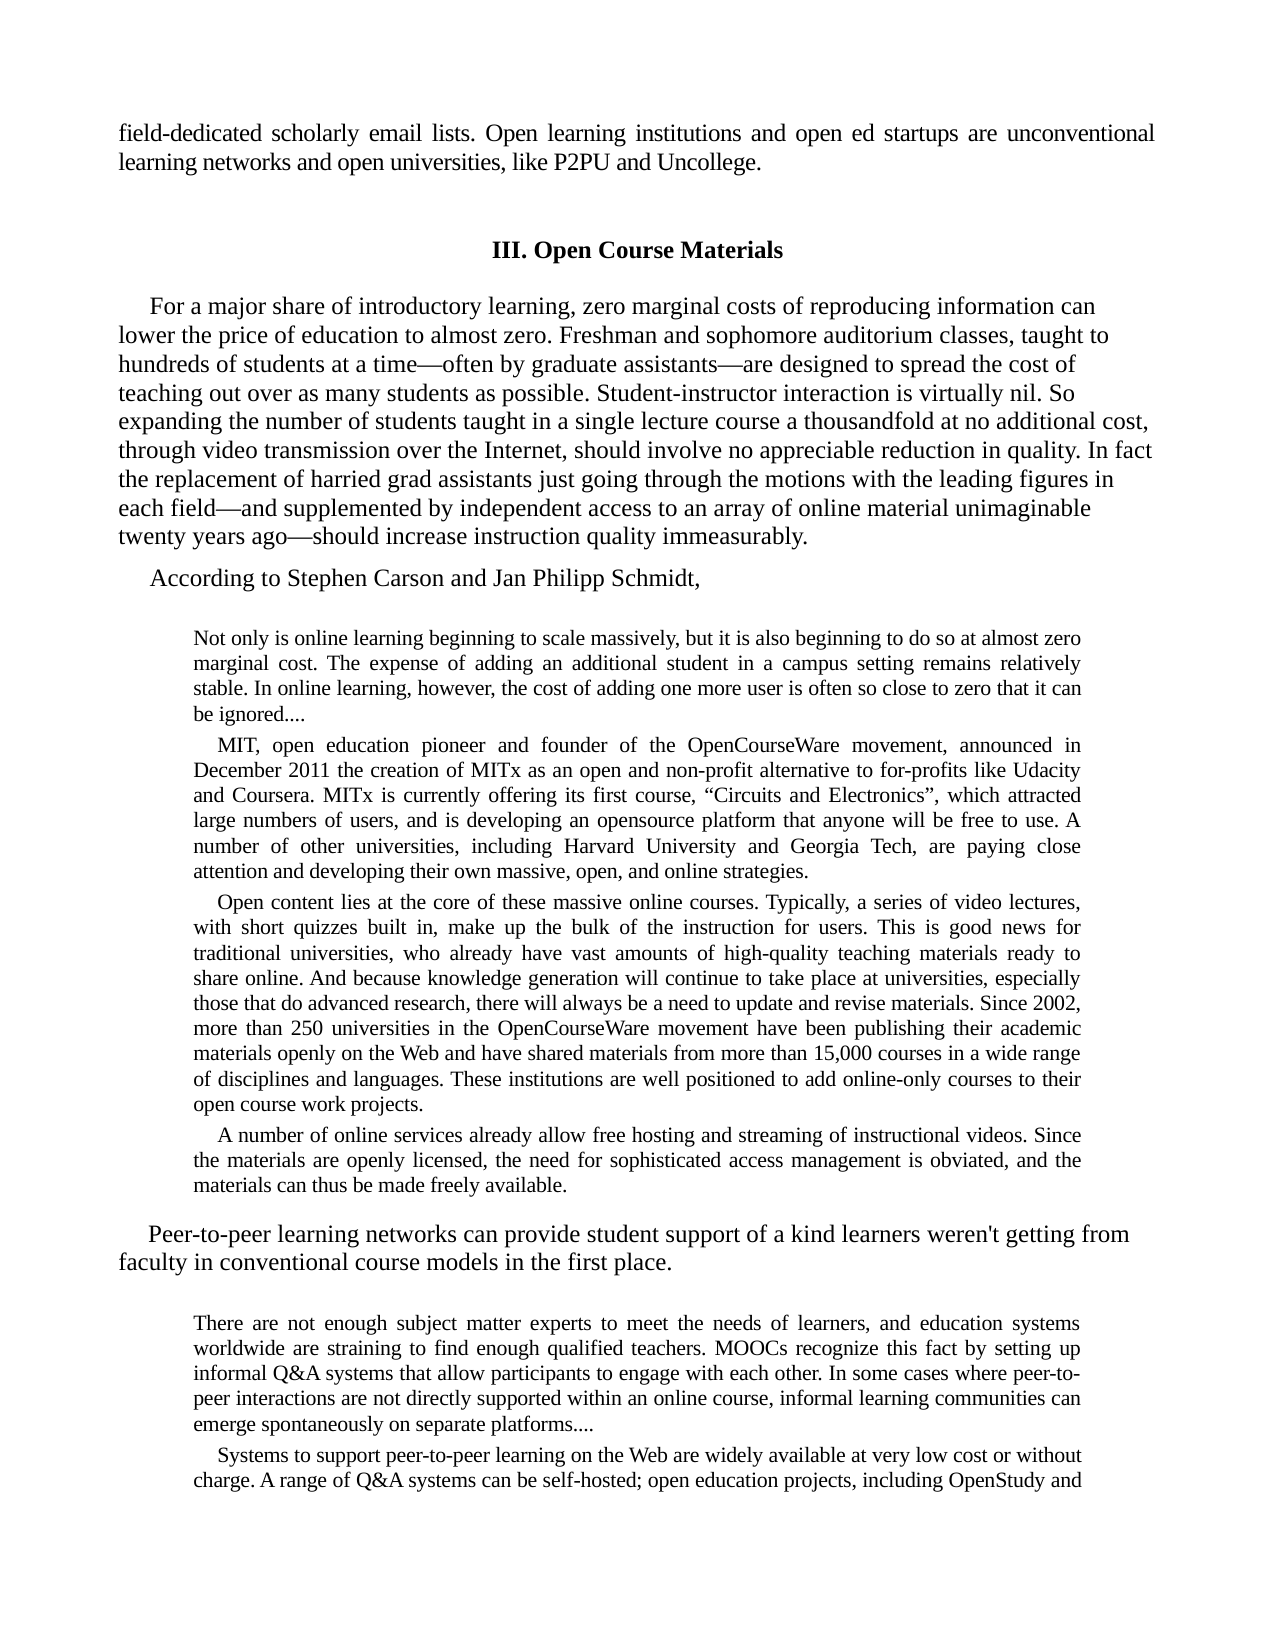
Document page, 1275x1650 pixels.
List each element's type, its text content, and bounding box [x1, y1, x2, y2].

text For a major share of introductory learning, zero marginal costs of reproducing information can lower the price of education to almost zero. Freshman and sophomore auditorium classes, taught to hundreds of students at a time—often by graduate assistants—are designed to spread the cost of teaching out over as many students as possible. Student-instructor interaction is virtually nil. So expanding the number of students taught in a single lecture course a thousandfold at no additional cost, through video transmission over the Internet, should involve no appreciable reduction in quality. In fact the replacement of harried grad assistants just going through the motions with the leading figures in each field—and supplemented by independent access to an array of online material unimaginable twenty years ago—should increase instruction quality immeasurably. [118, 291, 1157, 550]
text According to Stephen Carson and Jan Philipp Schmidt, [118, 563, 1157, 591]
text A number of online services already allow free hosting and streaming of instructional videos. Since the materials are openly licensed, the need for sophisticated access management is obviated, and the materials can thus be made freely available. [193, 1122, 1082, 1198]
text Systems to support peer-to-peer learning on the Web are widely available at very low cost or without charge. A range of Q&A systems can be self-hosted; open education projects, including OpenStudy and [193, 1442, 1082, 1492]
text MIT, open education pioneer and founder of the OpenCourseWare movement, announced in December 2011 the creation of MITx as an open and non-profit alternative to for-profits like Udacity and Coursera. MITx is currently offering its first course, “Circuits and Electronics”, which attracted large numbers of users, and is developing an opensource platform that anyone will be free to use. A number of other universities, including Harvard University and Georgia Tech, are paying close attention and developing their own massive, open, and online strategies. [193, 732, 1082, 883]
title III. Open Course Materials [118, 236, 1157, 264]
text field-dedicated scholarly email lists. Open learning institutions and open ed startups are unconventional learning networks and open universities, like P2PU and Uncollege. [118, 118, 1157, 176]
text Not only is online learning beginning to scale massively, but it is also beginning to do so at almost zero marginal cost. The expense of adding an additional student in a campus setting remains relatively stable. In online learning, however, the cost of adding one more user is often so close to zero that it can be ignored.... [193, 625, 1082, 726]
text Open content lies at the core of these massive online courses. Typically, a series of video lectures, with short quizzes built in, make up the bulk of the instruction for users. This is good news for traditional universities, who already have vast amounts of high-quality teaching materials ready to share online. And because knowledge generation will continue to take place at universities, especially those that do advanced research, there will always be a need to update and revise materials. Since 2002, more than 250 universities in the OpenCourseWare movement have been publishing their academic materials openly on the Web and have shared materials from more than 15,000 courses in a wide range of disciplines and languages. These institutions are well positioned to add online-only courses to their open course work projects. [193, 889, 1082, 1116]
text Peer-to-peer learning networks can provide student support of a kind learners weren't getting from faculty in conventional course models in the first place. [118, 1219, 1157, 1276]
text There are not enough subject matter experts to meet the needs of learners, and education systems worldwide are straining to find enough qualified teachers. MOOCs recognize this fact by setting up informal Q&A systems that allow participants to engage with each other. In some cases where peer-to-peer interactions are not directly supported within an online course, informal learning communities can emerge spontaneously on separate platforms.... [193, 1310, 1082, 1436]
